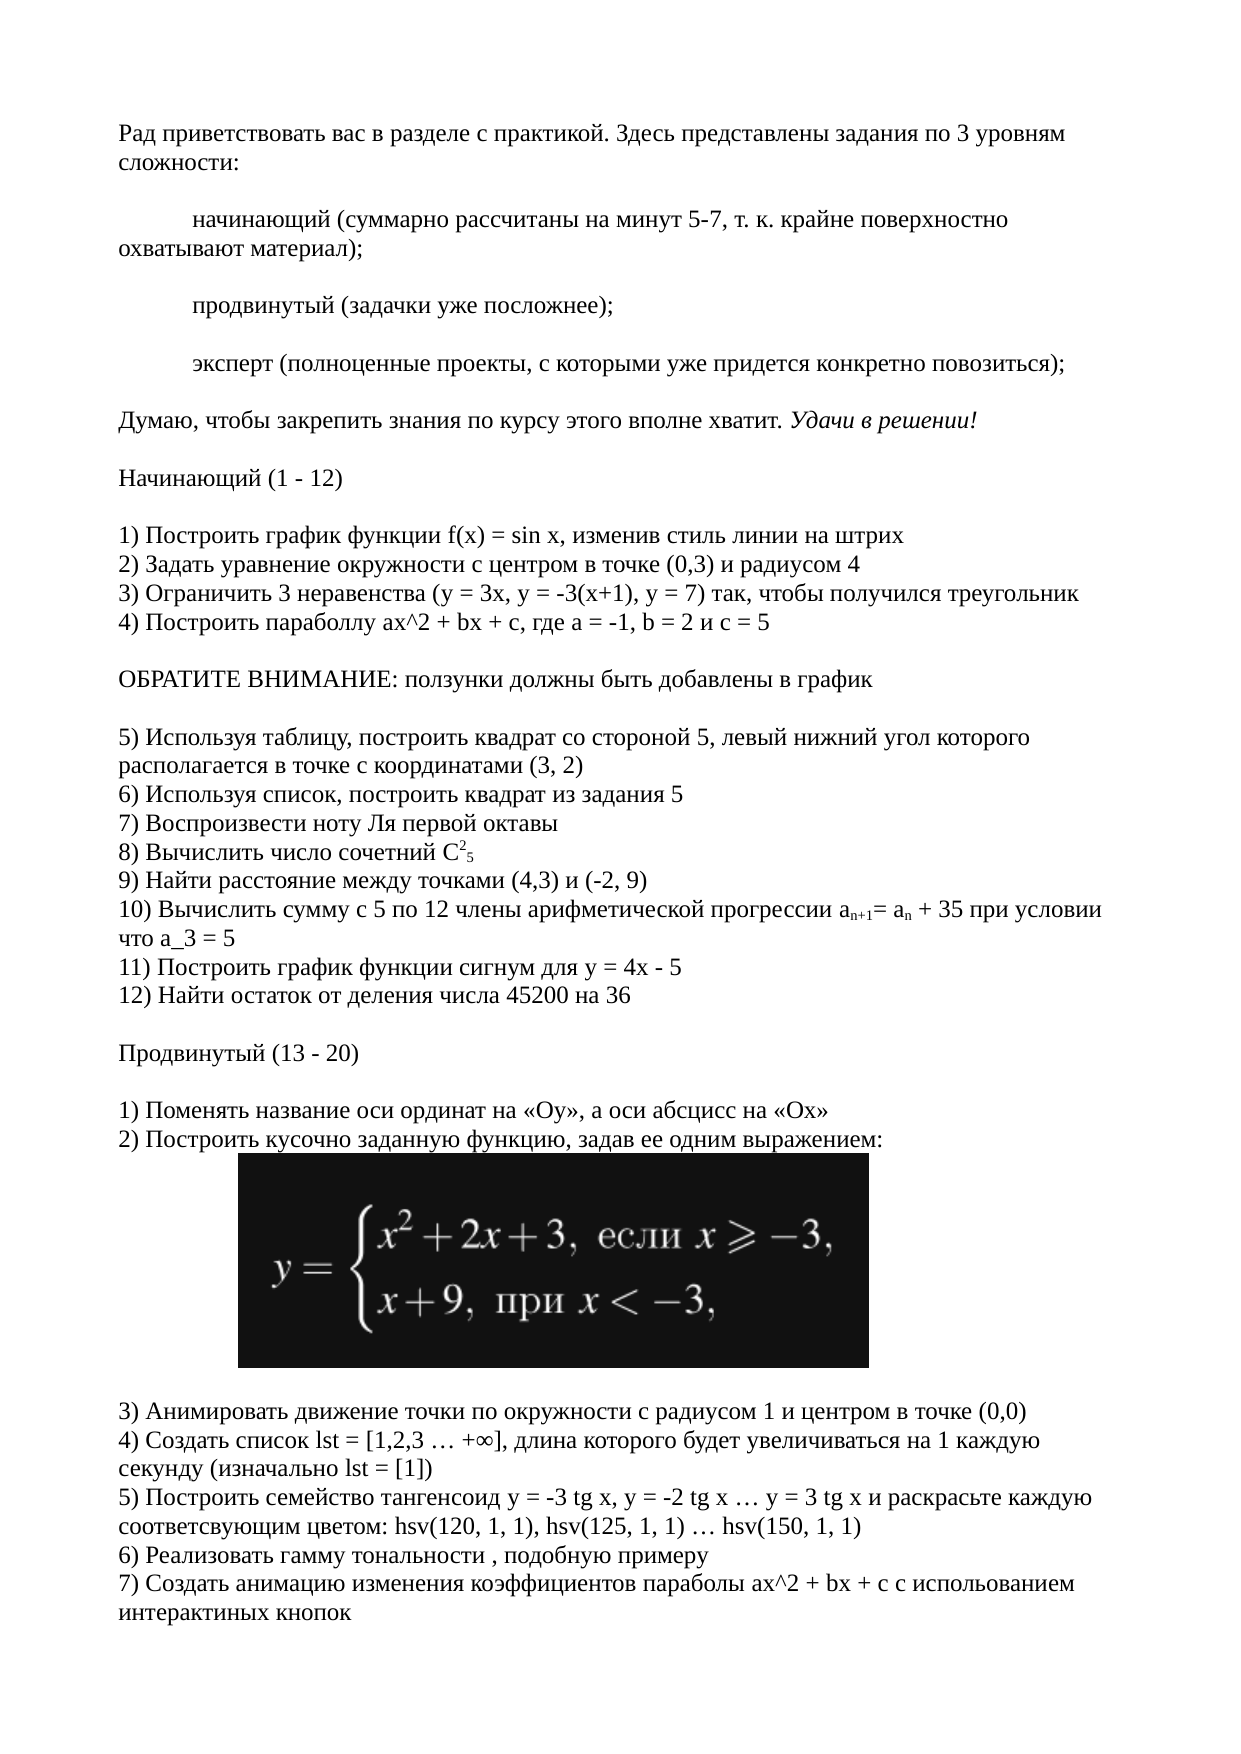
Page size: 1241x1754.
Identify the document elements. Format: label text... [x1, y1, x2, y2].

text 3) Ограничить 3 неравенства (y = 3x, y = -3(x+1), y = 7) так, чтобы получился треугольник [118, 578, 1122, 607]
text 1) Построить график функции f(x) = sin x, изменив стиль линии на штрих [118, 521, 1122, 549]
text 5) Используя таблицу, построить квадрат со стороной 5, левый нижний угол которого располагается в точке с координатами (3, 2) [118, 722, 1122, 779]
text 8) Вычислить число сочетний C25 [118, 837, 1122, 866]
text Начинающий (1 - 12) [118, 463, 1122, 492]
text 11) Построить график функции сигнум для y = 4x - 5 [118, 952, 1122, 981]
text 1) Поменять название оси ординат на «Oy», а оси абсцисс на «Ox» [118, 1096, 1122, 1124]
text 2) Построить кусочно заданную функцию, задав ее одним выражением: [118, 1124, 1122, 1153]
text 5) Построить семейство тангенсоид y = -3 tg x, y = -2 tg x … y = 3 tg x и раскрасьте каждую соответсвующим цветом: hsv(120, 1, 1), hsv(125, 1, 1) … hsv(150, 1, 1) [118, 1482, 1122, 1540]
text 4) Построить параболлу ax^2 + bx + c, где a = -1, b = 2 и c = 5 [118, 607, 1122, 636]
text 6) Используя список, построить квадрат из задания 5 [118, 779, 1122, 808]
text 3) Анимировать движение точки по окружности с радиусом 1 и центром в точке (0,0) [118, 1396, 1122, 1425]
text 4) Создать список lst = [1,2,3 … +∞], длина которого будет увеличиваться на 1 каждую секунду (изначально lst = [1]) [118, 1425, 1122, 1482]
text Думаю, чтобы закрепить знания по курсу этого вполне хватит. Удачи в решении! [118, 406, 1122, 434]
text 7) Создать анимацию изменения коэффициентов параболы ax^2 + bx + c с испольованием интерактиных кнопок [118, 1568, 1122, 1626]
text эксперт (полноценные проекты, с которыми уже придется конкретно повозиться); [118, 348, 1122, 377]
text начинающий (суммарно рассчитаны на минут 5-7, т. к. крайне поверхностно охватывают материал); [118, 204, 1122, 262]
text Продвинутый (13 - 20) [118, 1038, 1122, 1067]
text 2) Задать уравнение окружности с центром в точке (0,3) и радиусом 4 [118, 549, 1122, 578]
text 6) Реализовать гамму тональности , подобную примеру [118, 1540, 1122, 1568]
text 9) Найти расстояние между точками (4,3) и (-2, 9) [118, 866, 1122, 894]
picture [238, 1153, 869, 1368]
text Рад приветствовать вас в разделе с практикой. Здесь представлены задания по 3 уровням сложности: [118, 118, 1122, 176]
text ОБРАТИТЕ ВНИМАНИЕ: ползунки должны быть добавлены в график [118, 664, 1122, 693]
text 10) Вычислить сумму с 5 по 12 члены арифметической прогрессии an+1= an + 35 при условии что a_3 = 5 [118, 894, 1122, 952]
text 12) Найти остаток от деления числа 45200 на 36 [118, 981, 1122, 1009]
text продвинутый (задачки уже посложнее); [118, 291, 1122, 319]
text 7) Воспроизвести ноту Ля первой октавы [118, 808, 1122, 837]
